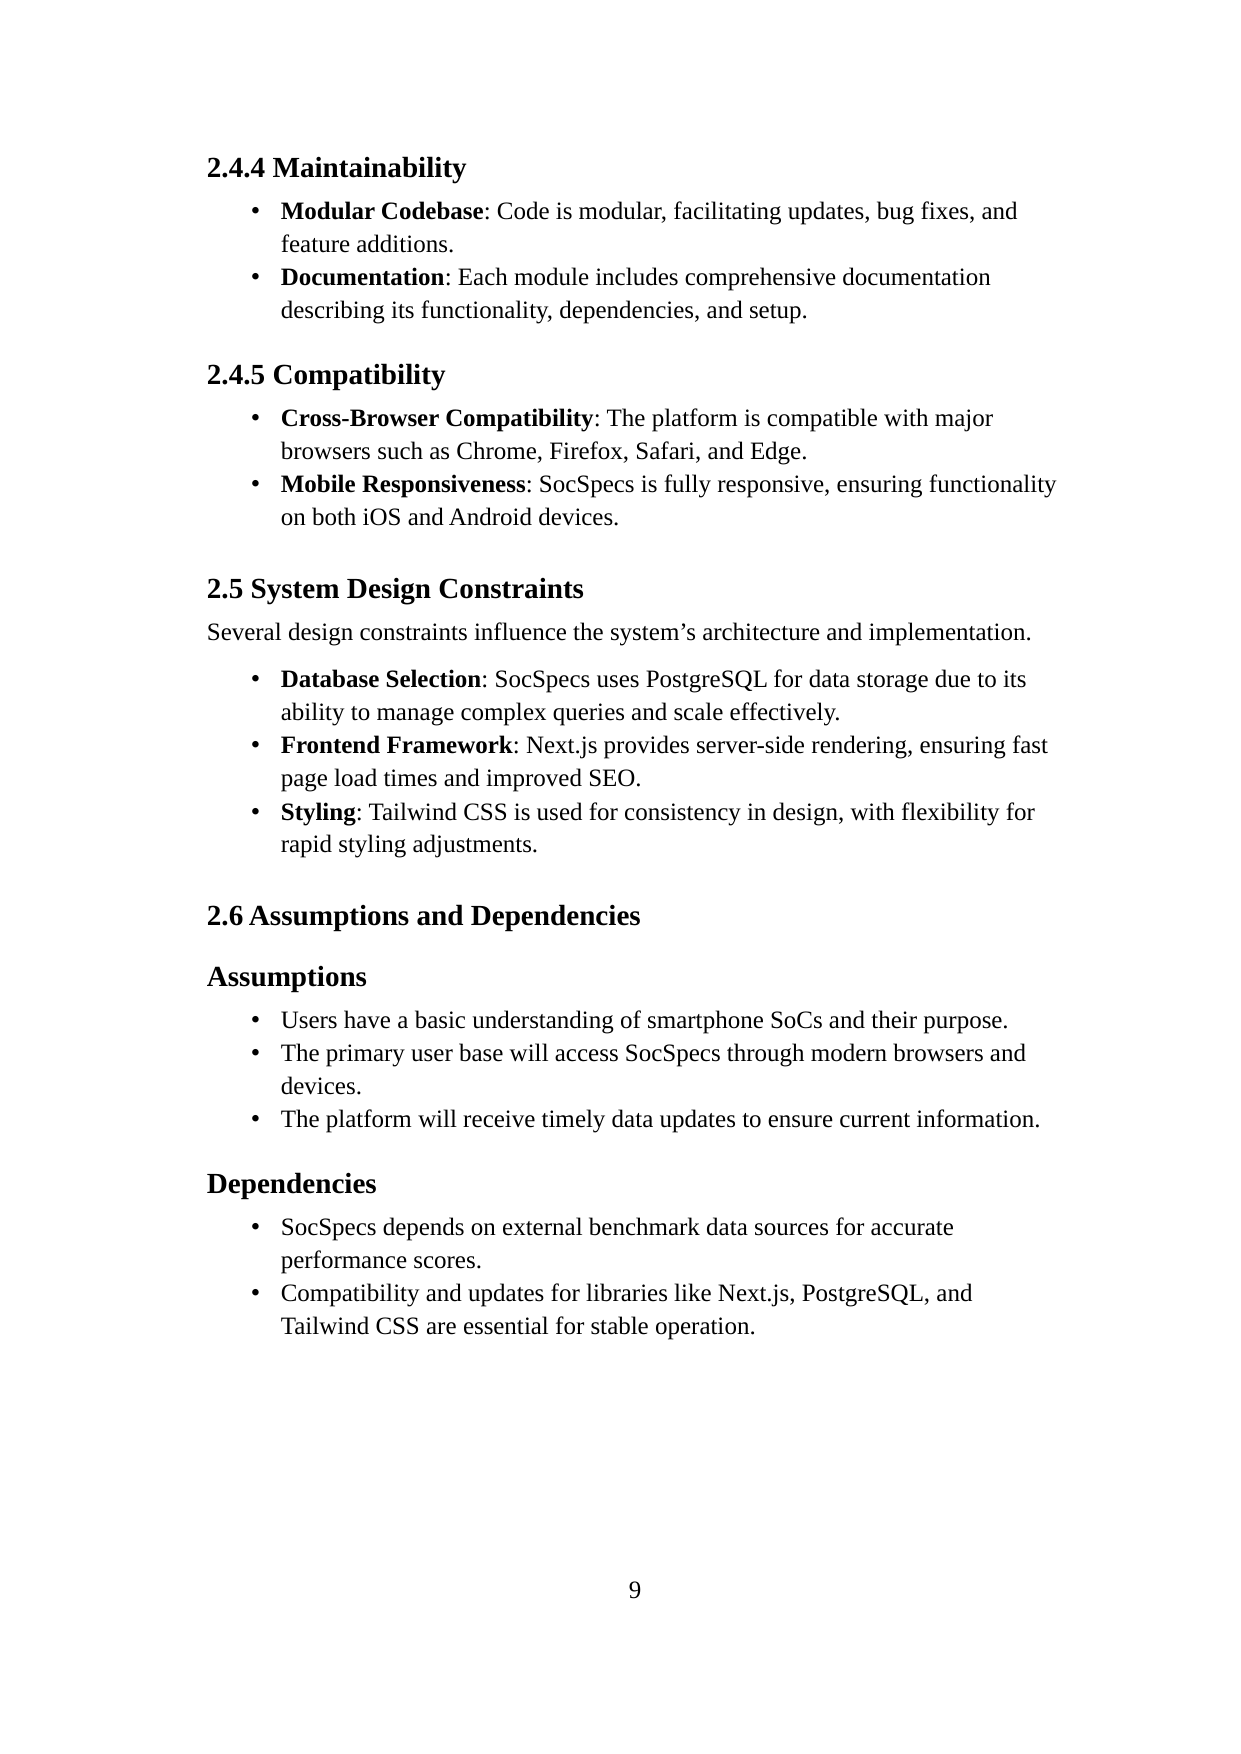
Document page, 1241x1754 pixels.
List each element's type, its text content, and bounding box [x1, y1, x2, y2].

list Compatibility and updates for libraries like Next.js, PostgreSQL, and Tailwind CSS are essential for stable operation. [251, 1278, 1063, 1340]
text Several design constraints influence the system’s architecture and implementation. [207, 617, 1063, 646]
list Modular Codebase: Code is modular, facilitating updates, bug fixes, and feature additions. [251, 196, 1063, 258]
list SocSpecs depends on external benchmark data sources for accurate performance scores. [251, 1212, 1063, 1274]
subtitle Dependencies [207, 1166, 1063, 1199]
list Styling: Tailwind CSS is used for consistency in design, with flexibility for rapid styling adjustments. [251, 797, 1063, 858]
subtitle 2.4.4 Maintainability [207, 150, 1063, 183]
list Documentation: Each module includes comprehensive documentation describing its functionality, dependencies, and setup. [251, 262, 1063, 324]
list Database Selection: SocSpecs uses PostgreSQL for data storage due to its ability to manage complex queries and scale effectively. [251, 664, 1063, 726]
list Mobile Responsiveness: SocSpecs is fully responsive, ensuring functionality on both iOS and Android devices. [251, 469, 1063, 531]
list Cross-Browser Compatibility: The platform is compatible with major browsers such as Chrome, Firefox, Safari, and Edge. [251, 403, 1063, 465]
subtitle 2.5 System Design Constraints [207, 571, 1063, 604]
subtitle Assumptions [207, 959, 1063, 992]
list Frontend Framework: Next.js provides server-side rendering, ensuring fast page load times and improved SEO. [251, 731, 1063, 792]
subtitle 2.6 Assumptions and Dependencies [207, 898, 1063, 932]
subtitle 2.4.5 Compatibility [207, 357, 1063, 391]
list Users have a basic understanding of smartphone SoCs and their purpose. [251, 1005, 1063, 1033]
list The primary user base will access SocSpecs through modern browsers and devices. [251, 1038, 1063, 1099]
list The platform will receive timely data updates to ensure current information. [251, 1104, 1063, 1132]
